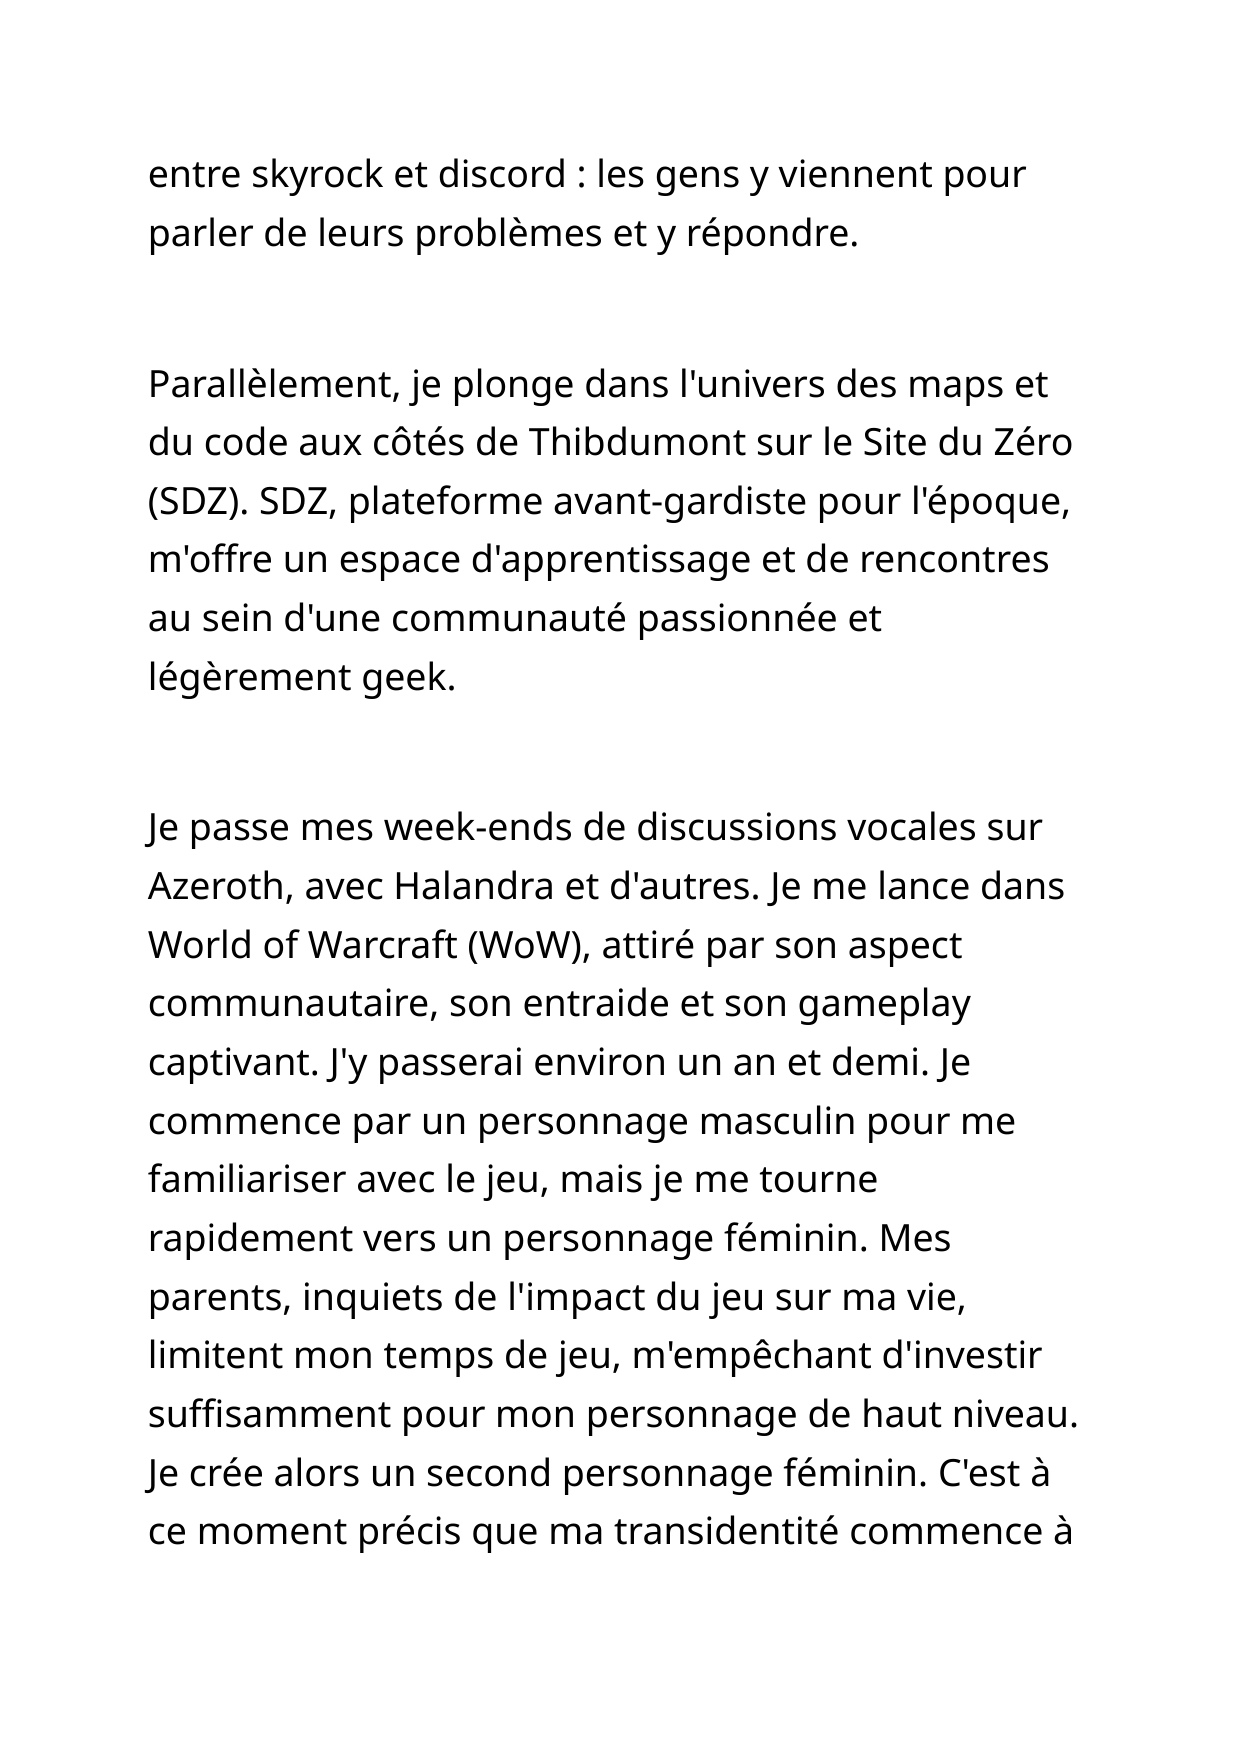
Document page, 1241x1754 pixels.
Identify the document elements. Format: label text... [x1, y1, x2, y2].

text entre skyrock et discord : les gens y viennent pour parler de leurs problèmes et y répondre. [148, 148, 1093, 257]
text Je passe mes week-ends de discussions vocales sur Azeroth, avec Halandra et d'autres. Je me lance dans World of Warcraft (WoW), attiré par son aspect communautaire, son entraide et son gameplay captivant. J'y passerai environ un an et demi. Je commence par un personnage masculin pour me familiariser avec le jeu, mais je me tourne rapidement vers un personnage féminin. Mes parents, inquiets de l'impact du jeu sur ma vie, limitent mon temps de jeu, m'empêchant d'investir suffisamment pour mon personnage de haut niveau. Je crée alors un second personnage féminin. C'est à ce moment précis que ma transidentité commence à [148, 801, 1093, 1556]
text Parallèlement, je plonge dans l'univers des maps et du code aux côtés de Thibdumont sur le Site du Zéro (SDZ). SDZ, plateforme avant-gardiste pour l'époque, m'offre un espace d'apprentissage et de rencontres au sein d'une communauté passionnée et légèrement geek. [148, 357, 1093, 701]
